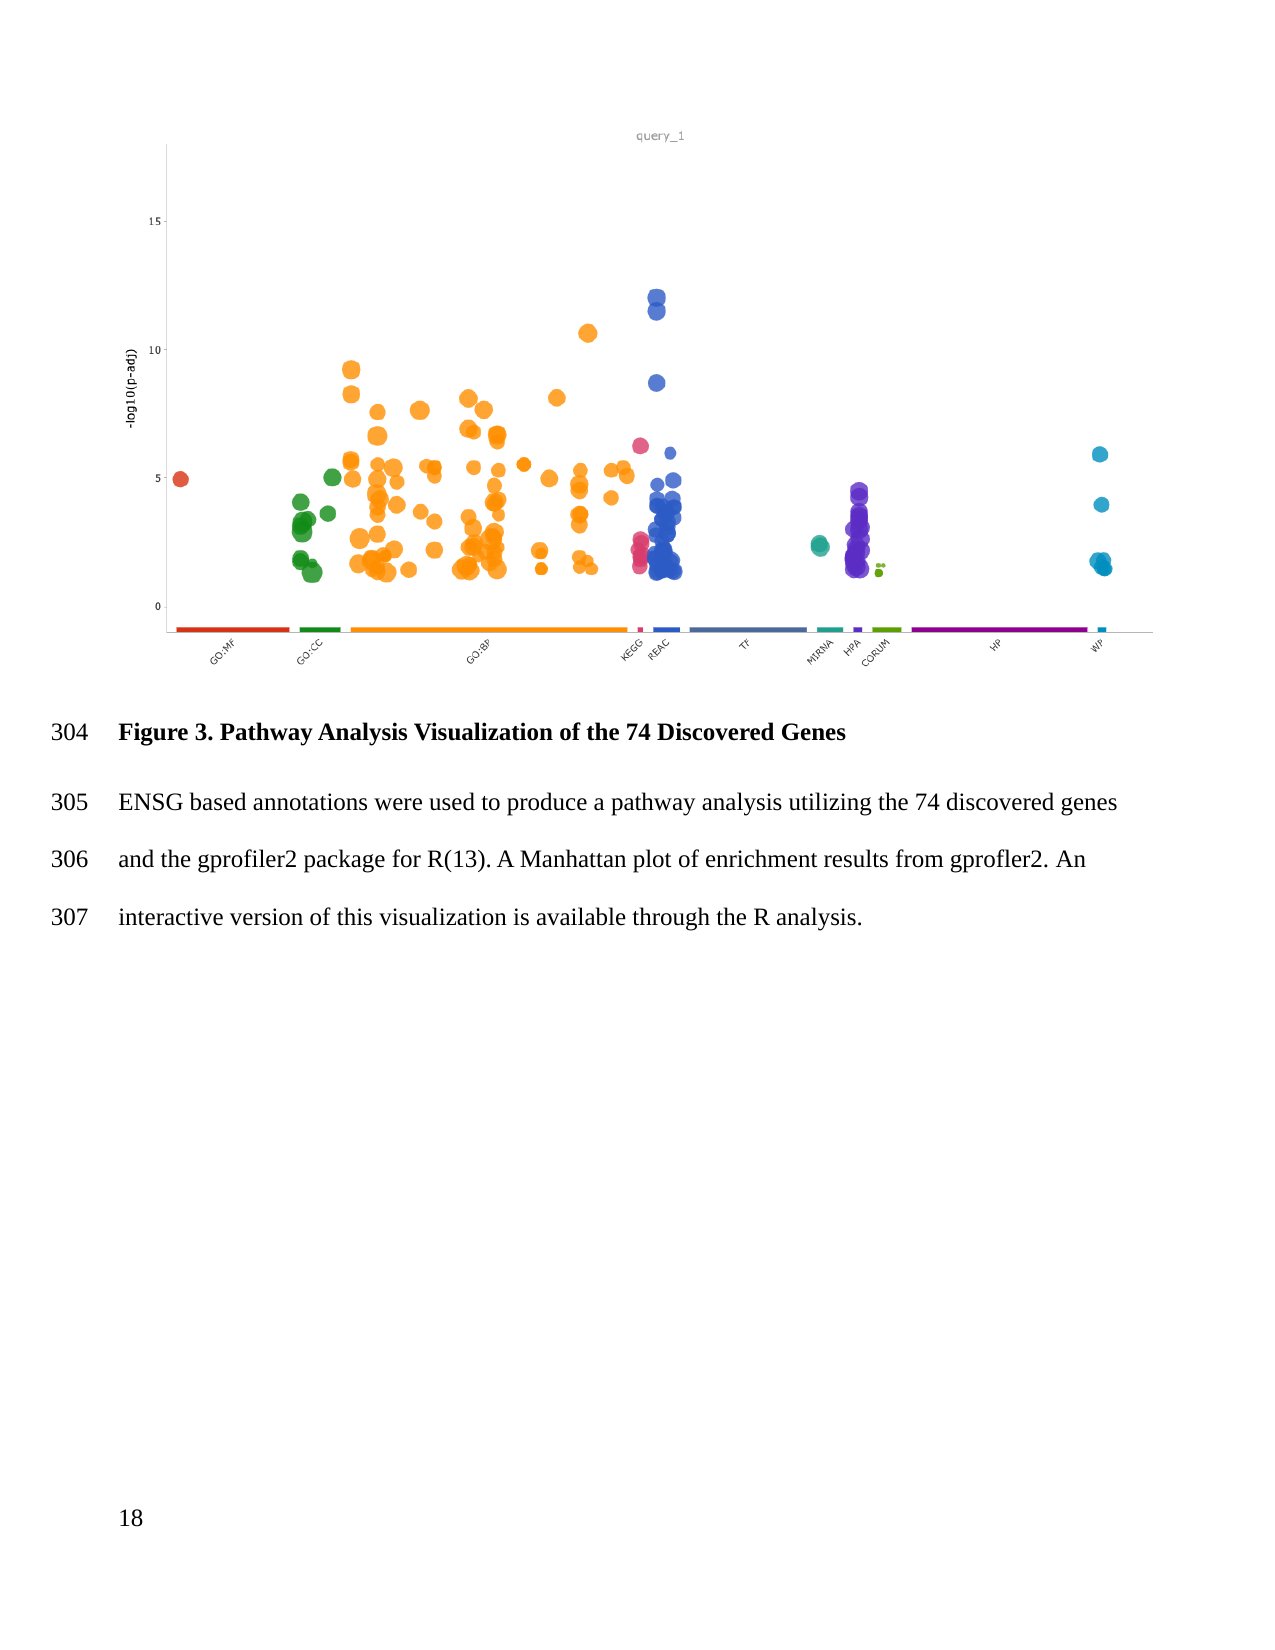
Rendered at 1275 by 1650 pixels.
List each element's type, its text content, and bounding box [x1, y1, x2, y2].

text ENSG based annotations were used to produce a pathway analysis utilizing the 74 discovered genes and the gprofiler2 package for R(13). A Manhattan plot of enrichment results from gprofler2. An interactive version of this visualization is available through the R analysis. [118, 787, 1157, 931]
picture [118, 118, 1157, 689]
text Figure 3. Pathway Analysis Visualization of the 74 Discovered Genes [118, 689, 1157, 746]
